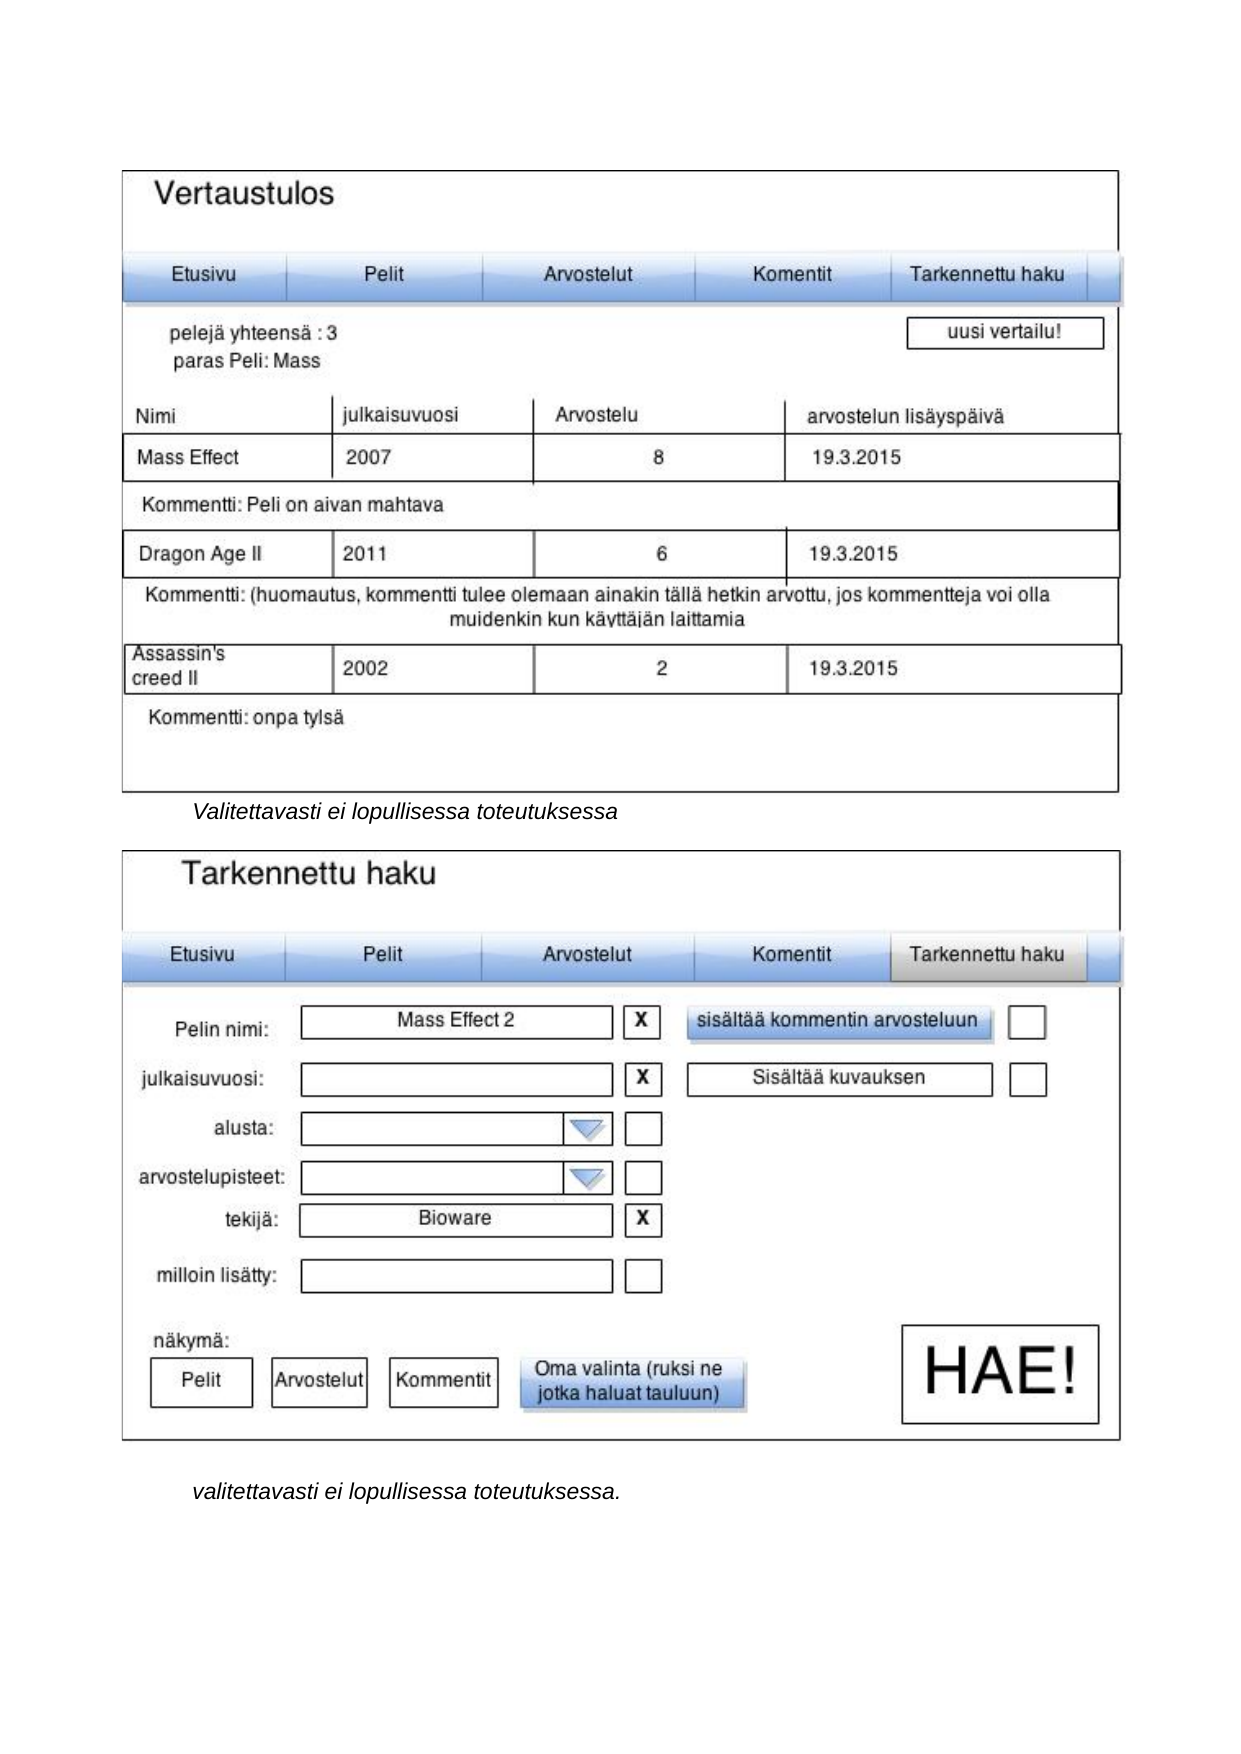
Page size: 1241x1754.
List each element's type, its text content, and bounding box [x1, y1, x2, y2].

picture [121, 170, 1126, 798]
text valitettavasti ei lopullisessa toteutuksessa. [118, 1472, 1129, 1505]
text Valitettavasti ei lopullisessa toteutuksessa [118, 171, 1129, 824]
picture [121, 850, 1126, 1446]
